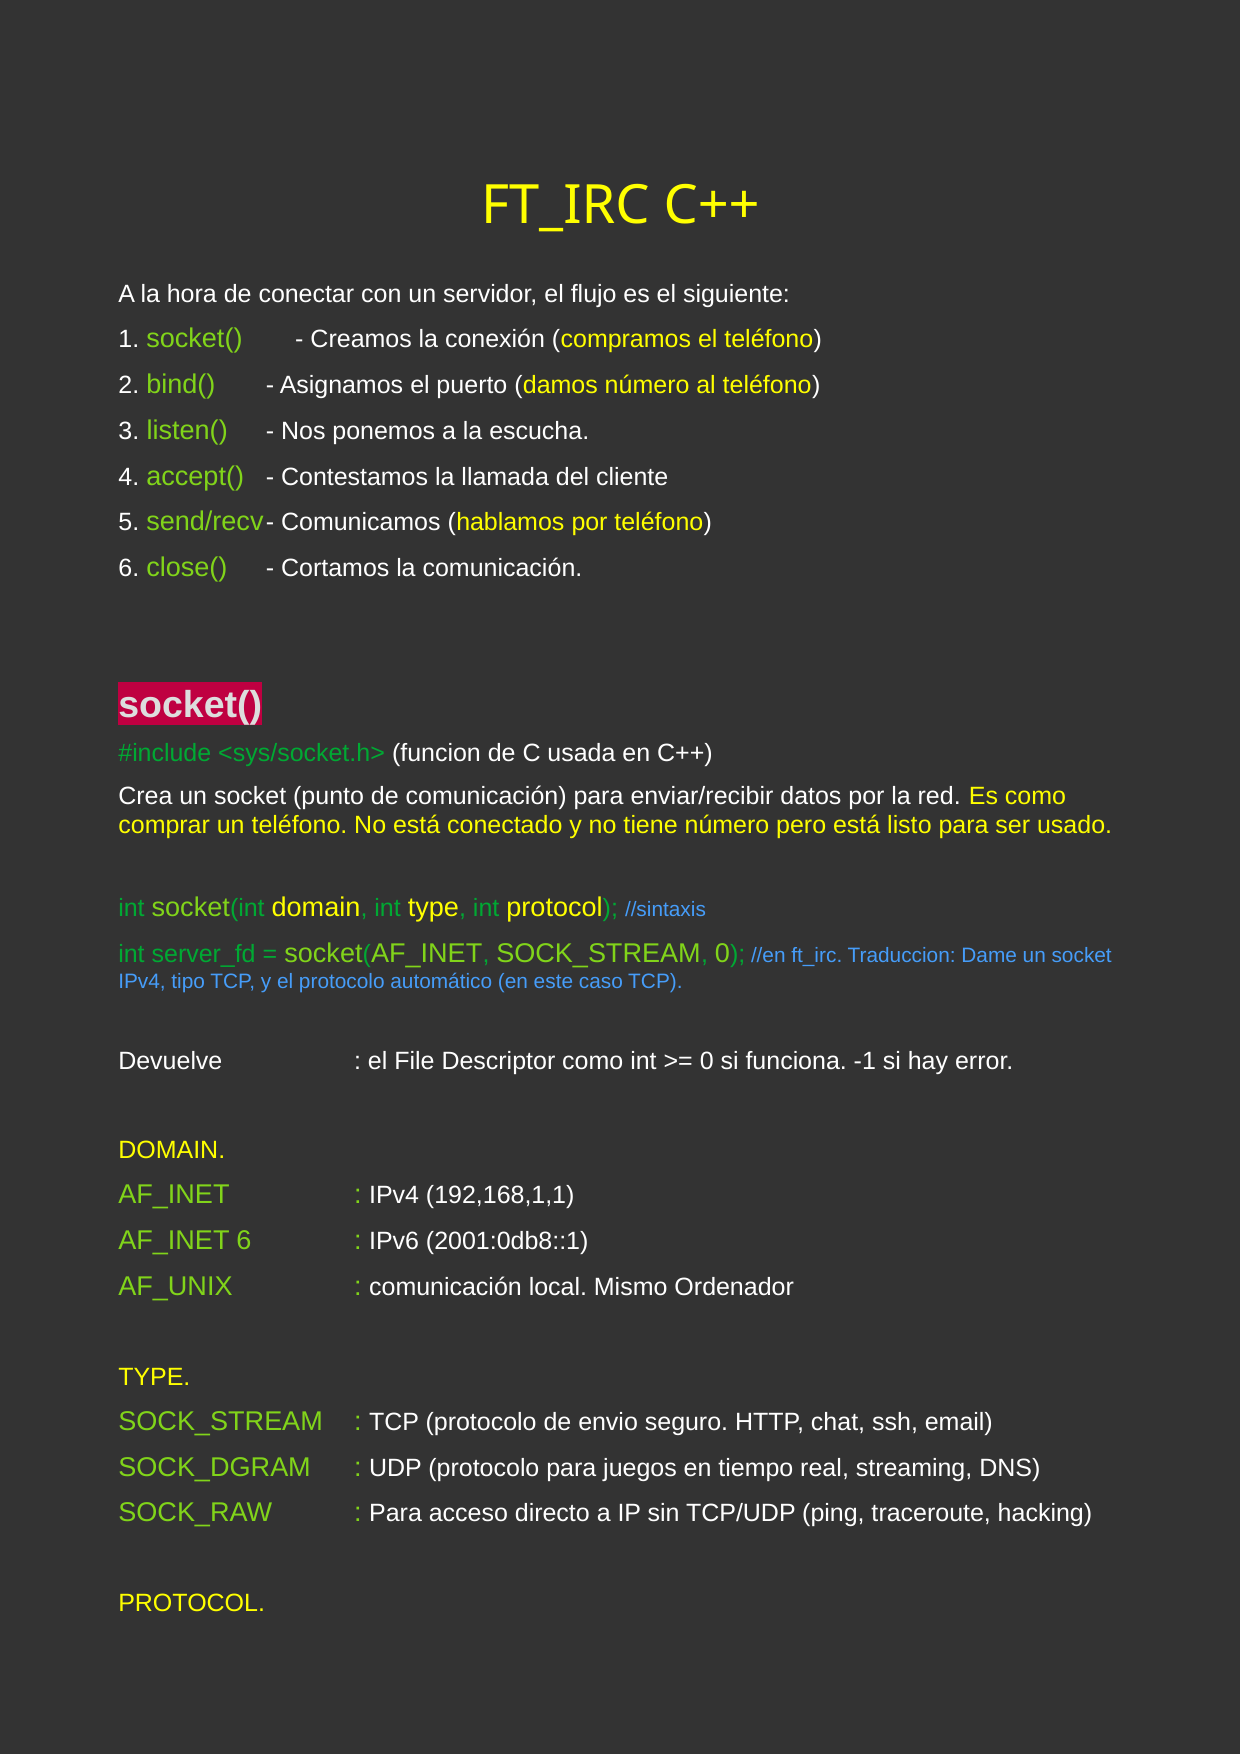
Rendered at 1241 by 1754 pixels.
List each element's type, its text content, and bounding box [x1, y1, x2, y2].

text 4. accept() - Contestamos la llamada del cliente [118, 459, 1122, 491]
text int socket(int domain, int type, int protocol); //sintaxis [118, 891, 1122, 923]
text Devuelve : el File Descriptor como int >= 0 si funciona. -1 si hay error. [118, 1046, 1122, 1074]
text SOCK_DGRAM : UDP (protocolo para juegos en tiempo real, streaming, DNS) [118, 1451, 1122, 1482]
text DOMAIN. [118, 1135, 1122, 1163]
text SOCK_RAW : Para acceso directo a IP sin TCP/UDP (ping, traceroute, hacking) [118, 1496, 1122, 1528]
subtitle socket() [262, 682, 1122, 725]
text AF_INET 6 : IPv6 (2001:0db8::1) [118, 1224, 1122, 1255]
text 2. bind() - Asignamos el puerto (damos número al teléfono) [118, 368, 1122, 399]
text #include <sys/socket.h> (funcion de C usada en C++) [118, 737, 1122, 766]
text AF_INET : IPv4 (192,168,1,1) [118, 1178, 1122, 1209]
text Crea un socket (punto de comunicación) para enviar/recibir datos por la red. Es como comprar un teléfono. No está conectado y no tiene número pero está listo para ser usado. [118, 781, 1122, 838]
text PROTOCOL. [118, 1588, 1122, 1617]
text int server_fd = socket(AF_INET, SOCK_STREAM, 0); //en ft_irc. Traduccion: Dame un socket IPv4, tipo TCP, y el protocolo automático (en este caso TCP). [118, 937, 1122, 992]
text A la hora de conectar con un servidor, el flujo es el siguiente: [118, 279, 1122, 307]
text TYPE. [118, 1361, 1122, 1390]
text 3. listen() - Nos ponemos a la escucha. [118, 414, 1122, 445]
text 1. socket() - Creamos la conexión (compramos el teléfono) [118, 322, 1122, 353]
text 5. send/recv - Comunicamos (hablamos por teléfono) [118, 505, 1122, 537]
text FT_IRC C++ [118, 176, 1122, 235]
text SOCK_STREAM : TCP (protocolo de envio seguro. HTTP, chat, ssh, email) [118, 1405, 1122, 1436]
text AF_UNIX : comunicación local. Mismo Ordenador [118, 1270, 1122, 1301]
text 6. close() - Cortamos la comunicación. [118, 551, 1122, 582]
